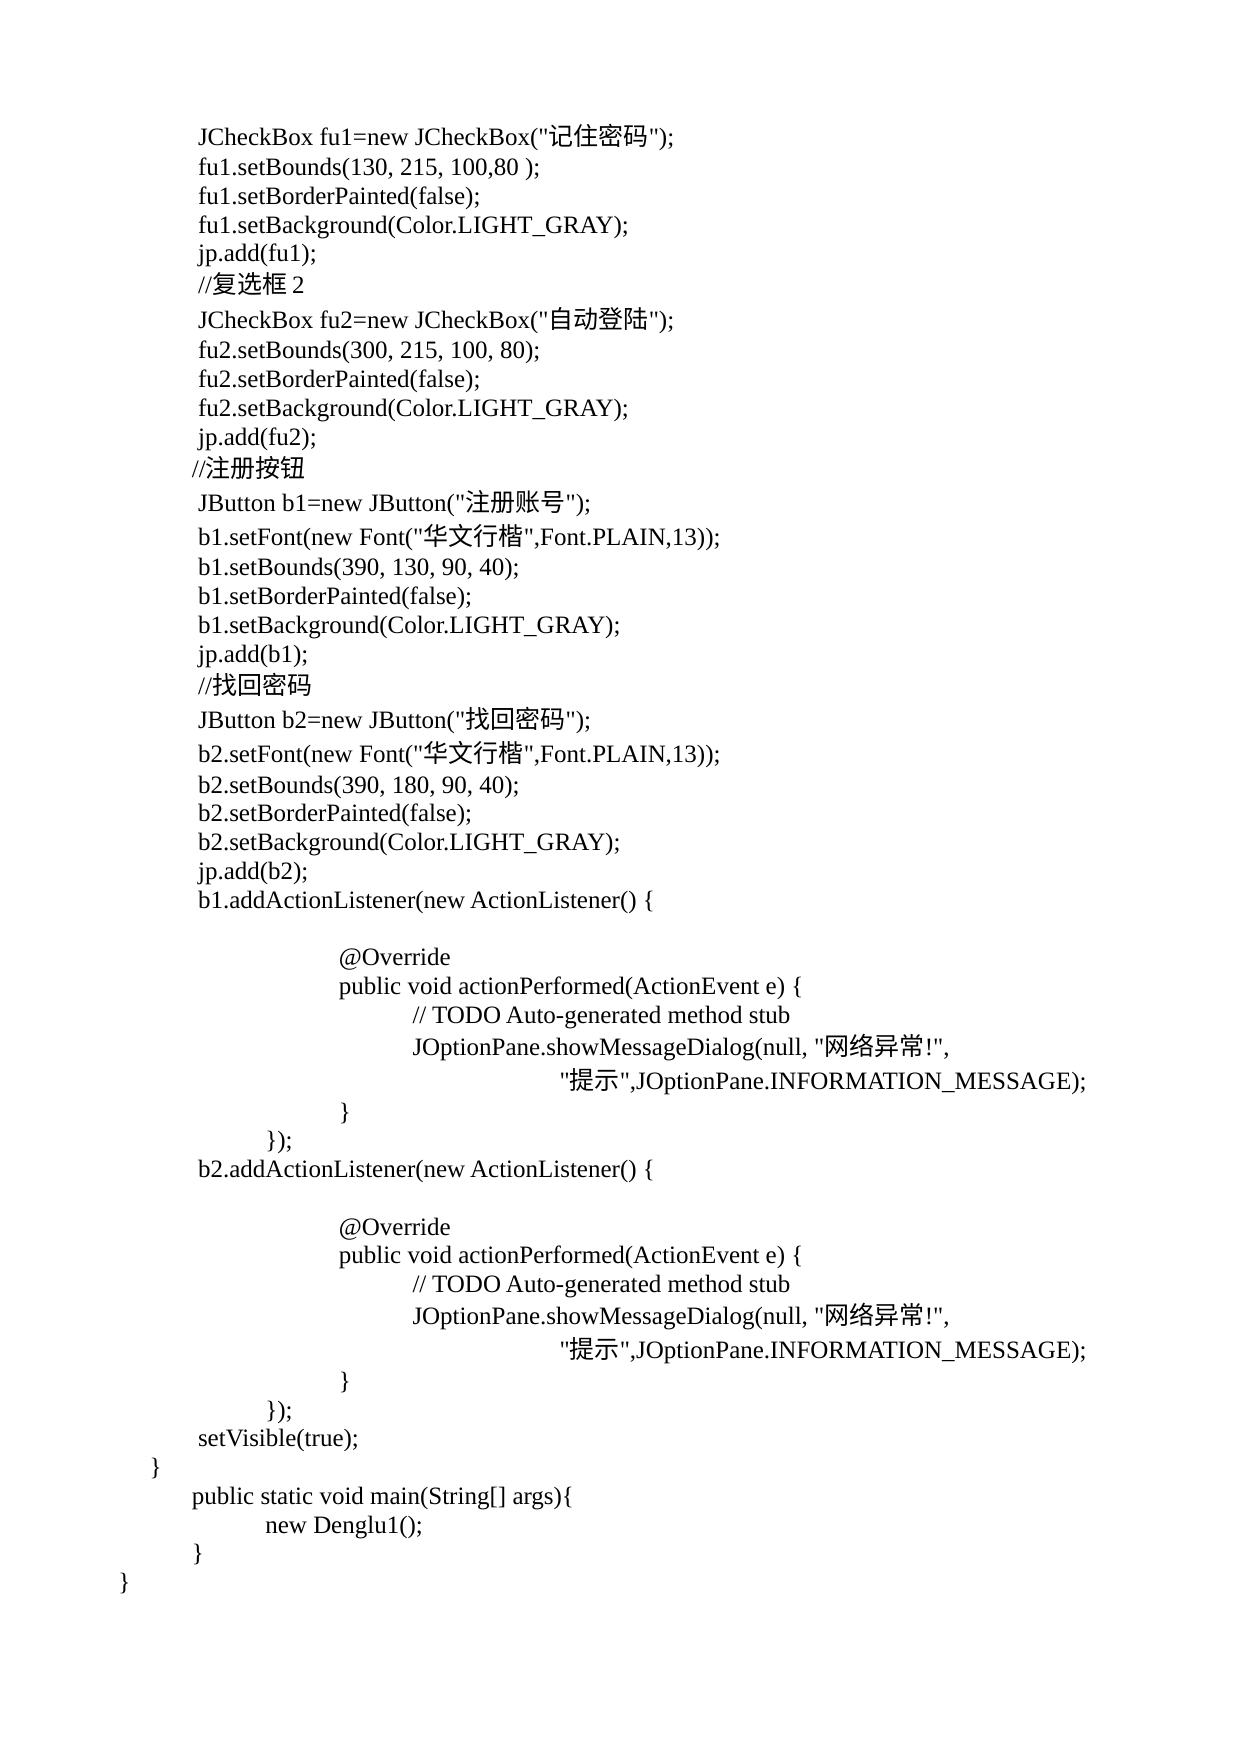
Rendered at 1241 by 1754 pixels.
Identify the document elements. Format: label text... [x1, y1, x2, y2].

text JButton b2=new JButton("找回密码"); [118, 702, 1122, 736]
text // TODO Auto-generated method stub [118, 1269, 1122, 1298]
text fu1.setBackground(Color.LIGHT_GRAY); [118, 210, 1122, 238]
text JOptionPane.showMessageDialog(null, "网络异常!", [118, 1298, 1122, 1332]
text b2.setFont(new Font("华文行楷",Font.PLAIN,13)); [118, 736, 1122, 770]
text } [118, 1538, 1122, 1567]
text fu1.setBorderPainted(false); [118, 181, 1122, 210]
text @Override [118, 942, 1122, 971]
text // TODO Auto-generated method stub [118, 1000, 1122, 1028]
text } [118, 1567, 1122, 1596]
text public void actionPerformed(ActionEvent e) { [118, 1240, 1122, 1269]
text jp.add(b2); [118, 856, 1122, 885]
text } [118, 1452, 1122, 1481]
text b1.setBounds(390, 130, 90, 40); [118, 552, 1122, 581]
text JCheckBox fu1=new JCheckBox("记住密码"); [118, 118, 1122, 152]
text fu2.setBounds(300, 215, 100, 80); [118, 335, 1122, 364]
text "提示",JOptionPane.INFORMATION_MESSAGE); [118, 1062, 1122, 1097]
text JOptionPane.showMessageDialog(null, "网络异常!", [118, 1028, 1122, 1062]
text //找回密码 [118, 667, 1122, 702]
text b2.setBorderPainted(false); [118, 798, 1122, 827]
text JCheckBox fu2=new JCheckBox("自动登陆"); [118, 301, 1122, 335]
text b1.setFont(new Font("华文行楷",Font.PLAIN,13)); [118, 518, 1122, 552]
text } [118, 1097, 1122, 1125]
text //注册按钮 [118, 450, 1122, 484]
text jp.add(fu1); [118, 238, 1122, 267]
text @Override [118, 1212, 1122, 1240]
text setVisible(true); [118, 1423, 1122, 1452]
text }); [118, 1125, 1122, 1154]
text b2.addActionListener(new ActionListener() { [118, 1154, 1122, 1183]
text jp.add(b1); [118, 639, 1122, 667]
text public void actionPerformed(ActionEvent e) { [118, 971, 1122, 1000]
text b1.setBorderPainted(false); [118, 581, 1122, 610]
text fu2.setBackground(Color.LIGHT_GRAY); [118, 393, 1122, 422]
text b2.setBackground(Color.LIGHT_GRAY); [118, 827, 1122, 856]
text public static void main(String[] args){ [118, 1481, 1122, 1510]
text fu1.setBounds(130, 215, 100,80 ); [118, 152, 1122, 181]
text b2.setBounds(390, 180, 90, 40); [118, 770, 1122, 798]
text jp.add(fu2); [118, 422, 1122, 450]
text }); [118, 1395, 1122, 1423]
text "提示",JOptionPane.INFORMATION_MESSAGE); [118, 1332, 1122, 1366]
text //复选框2 [118, 267, 1122, 301]
text fu2.setBorderPainted(false); [118, 364, 1122, 393]
text b1.setBackground(Color.LIGHT_GRAY); [118, 610, 1122, 639]
text new Denglu1(); [118, 1510, 1122, 1538]
text b1.addActionListener(new ActionListener() { [118, 885, 1122, 913]
text JButton b1=new JButton("注册账号"); [118, 484, 1122, 518]
text } [118, 1366, 1122, 1395]
